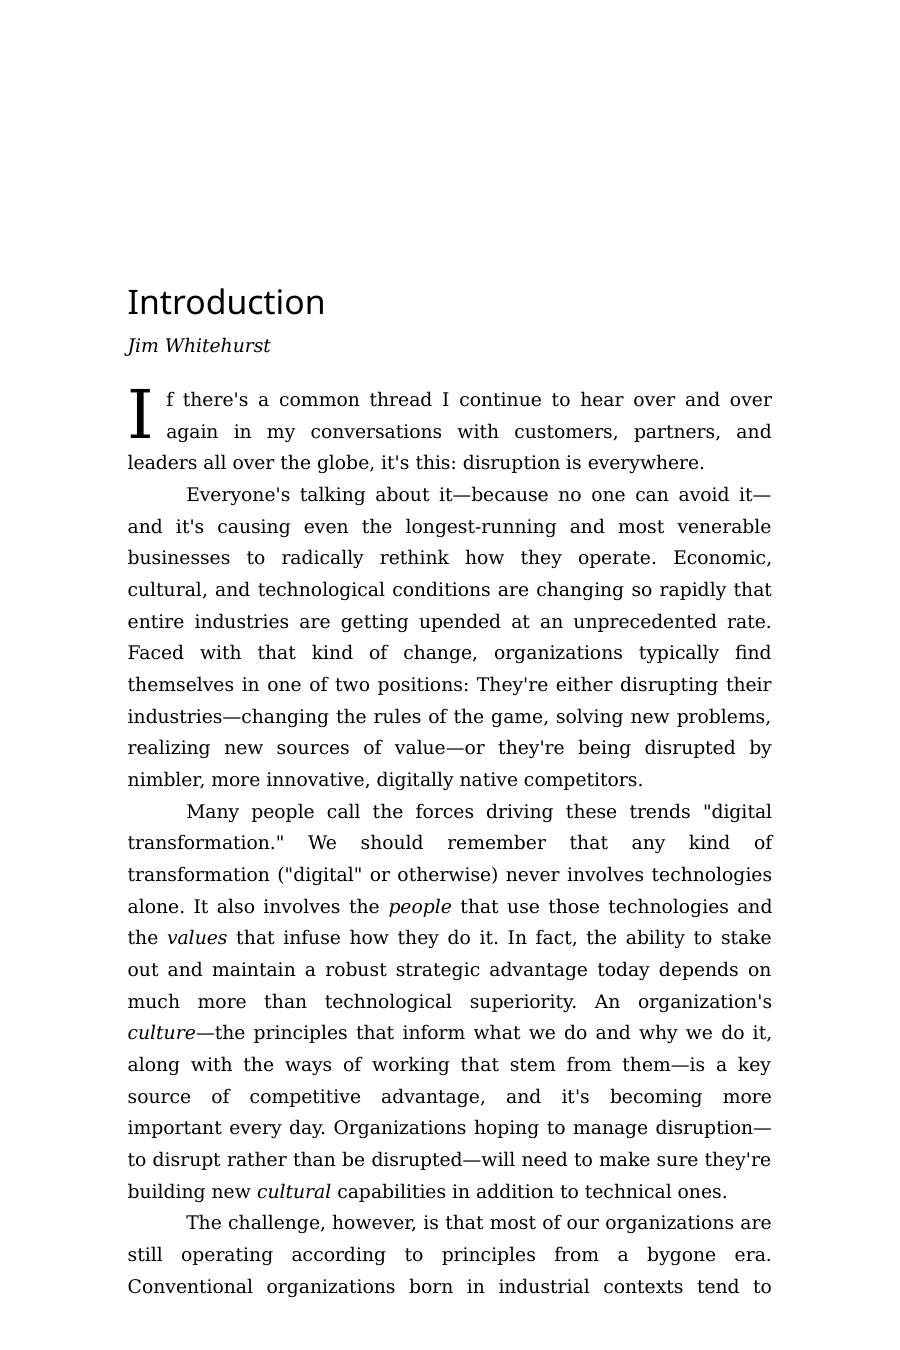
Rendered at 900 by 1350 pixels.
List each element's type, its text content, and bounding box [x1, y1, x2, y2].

subtitle Introduction [127, 283, 772, 322]
text If there's a common thread I continue to hear over and over again in my conversations with customers, partners, and leaders all over the globe, it's this: disruption is everywhere. [127, 389, 772, 474]
text Jim Whitehurst [127, 335, 772, 357]
text Everyone's talking about it—because no one can avoid it—and it's causing even the longest-running and most venerable businesses to radically rethink how they operate. Economic, cultural, and technological conditions are changing so rapidly that entire industries are getting upended at an unprecedented rate. Faced with that kind of change, organizations typically find themselves in one of two positions: They're either disrupting their industries—changing the rules of the game, solving new problems, realizing new sources of value—or they're being disrupted by nimbler, more innovative, digitally native competitors. [127, 484, 772, 791]
text Many people call the forces driving these trends "digital transformation." We should remember that any kind of transformation ("digital" or otherwise) never involves technologies alone. It also involves the people that use those technologies and the values that infuse how they do it. In fact, the ability to stake out and maintain a robust strategic advantage today depends on much more than technological superiority. An organization's culture—the principles that inform what we do and why we do it, along with the ways of working that stem from them—is a key source of competitive advantage, and it's becoming more important every day. Organizations hoping to manage disruption—to disrupt rather than be disrupted—will need to make sure they're building new cultural capabilities in addition to technical ones. [127, 801, 772, 1202]
text The challenge, however, is that most of our organizations are still operating according to principles from a bygone era. Conventional organizations born in industrial contexts tend to [127, 1212, 772, 1297]
